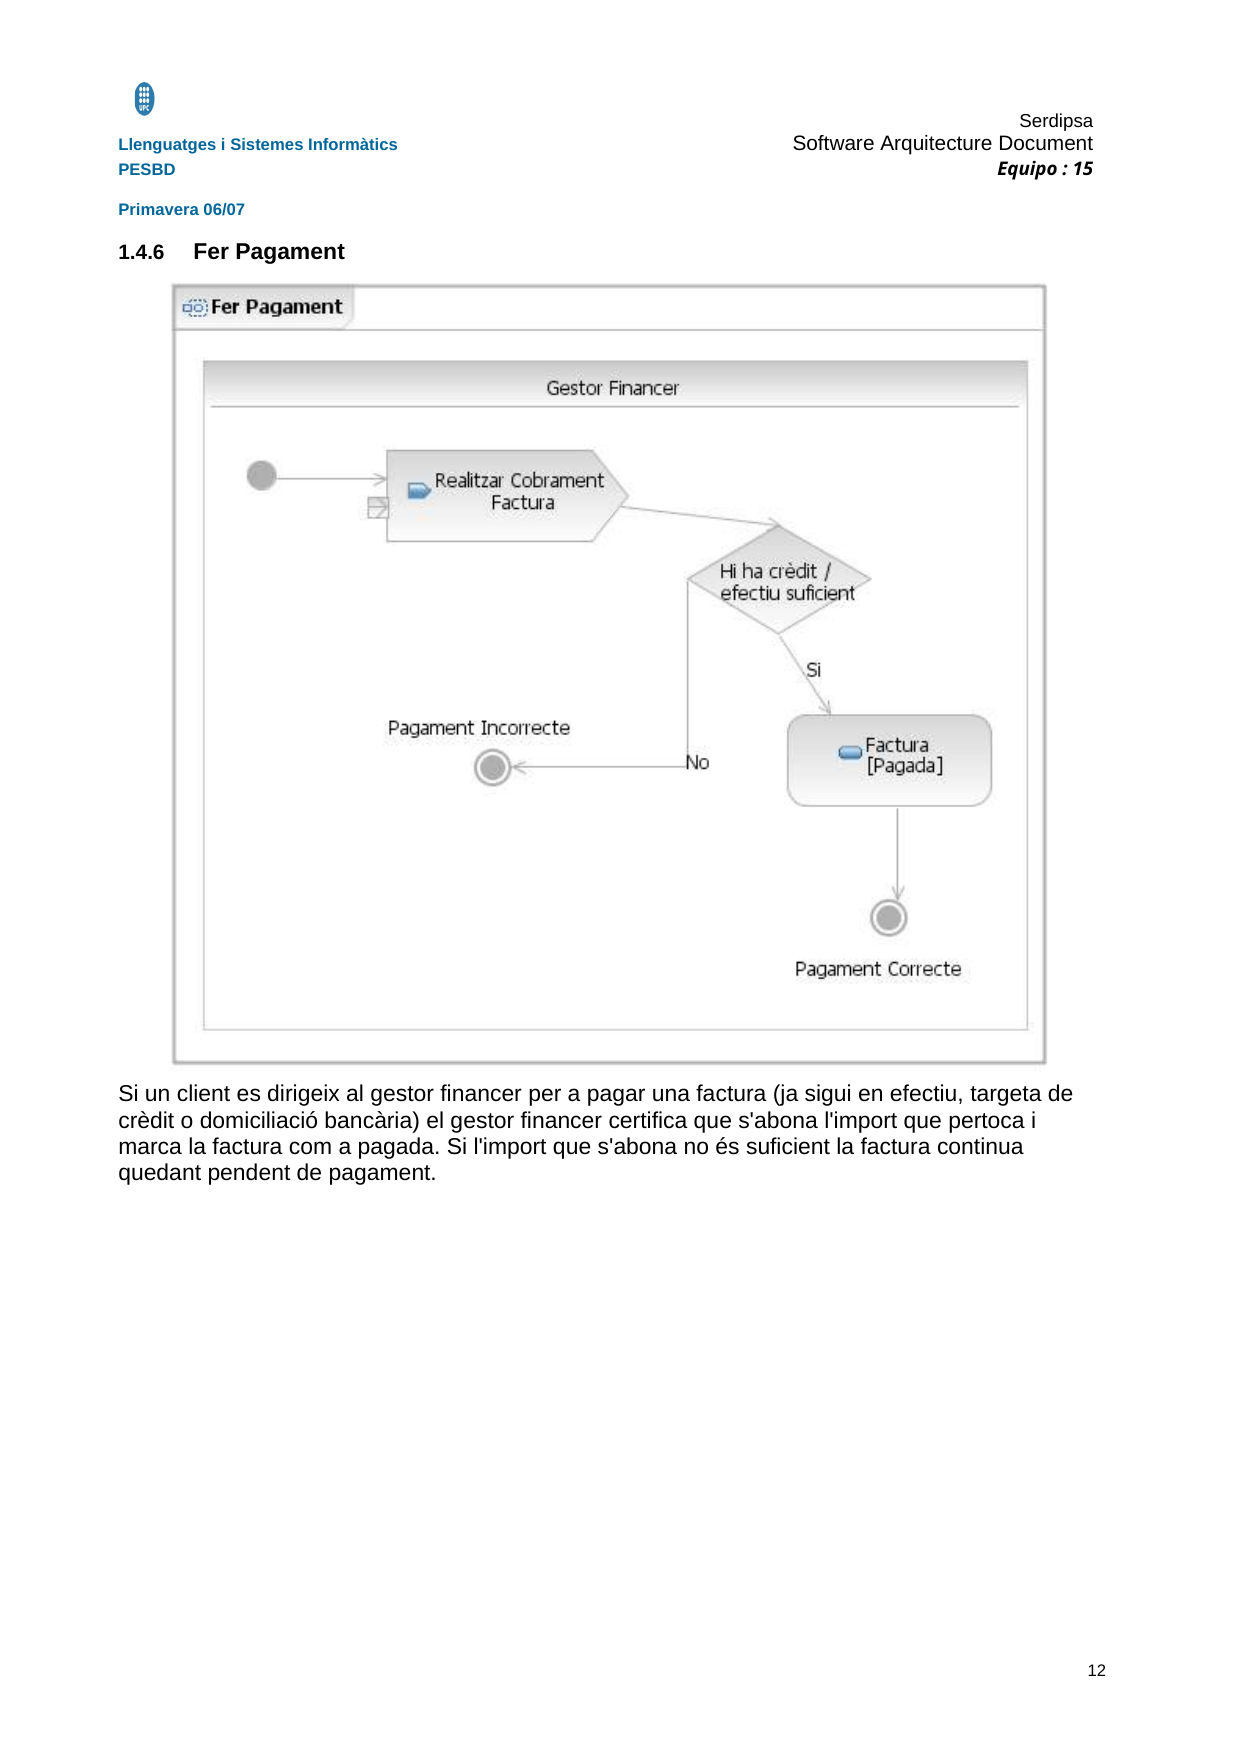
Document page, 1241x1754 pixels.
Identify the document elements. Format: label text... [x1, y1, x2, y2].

text Si un client es dirigeix al gestor financer per a pagar una factura (ja sigui en efectiu, targeta de crèdit o domiciliació bancària) el gestor financer certifica que s'abona l'import que pertoca i marca la factura com a pagada. Si l'import que s'abona no és suficient la factura continua quedant pendent de pagament. [118, 271, 1106, 1186]
picture [158, 270, 1065, 1081]
subtitle Fer Pagament [118, 238, 1106, 264]
